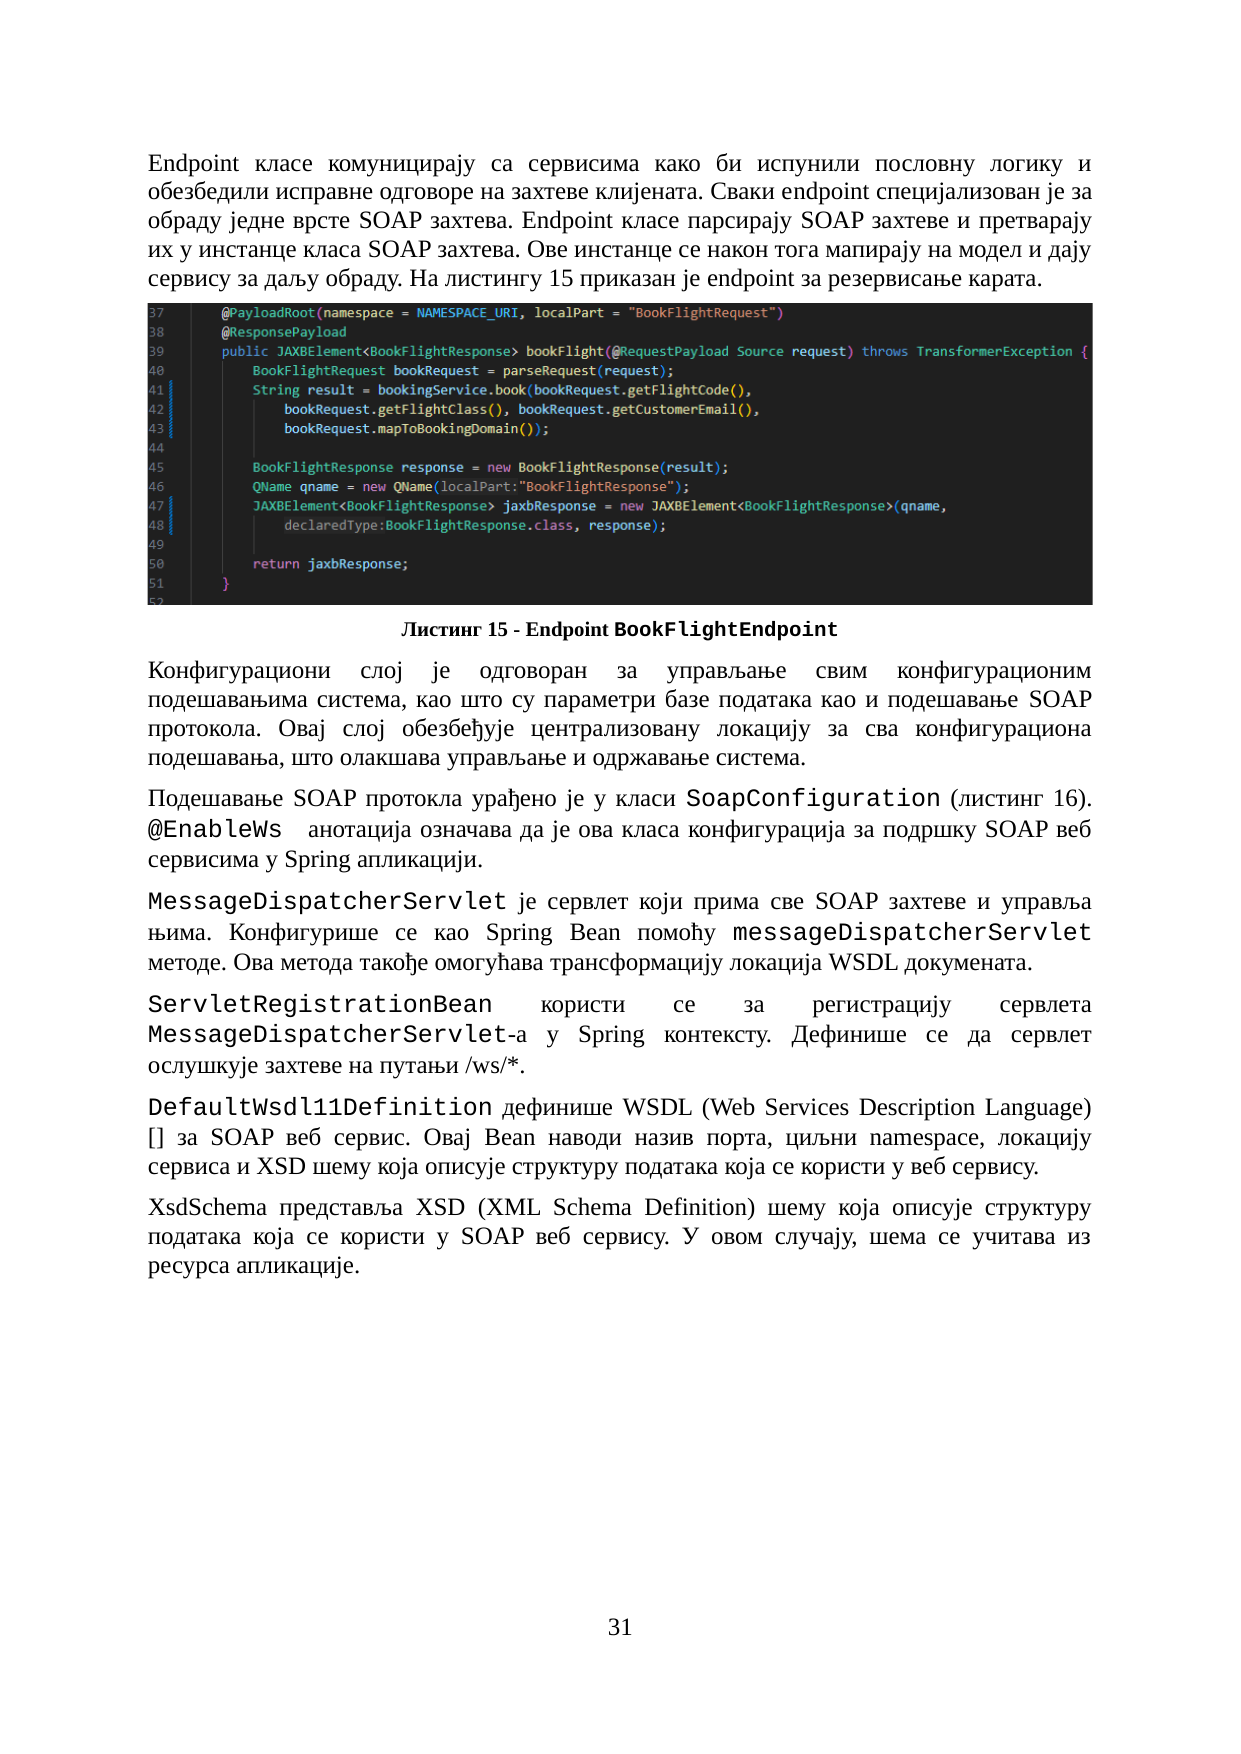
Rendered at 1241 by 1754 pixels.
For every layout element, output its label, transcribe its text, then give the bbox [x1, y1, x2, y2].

picture [147, 303, 1093, 605]
text Конфигурациони слој је одговоран за управљање свим конфигурационим подешавањима система, као што су параметри базе података као и подешавање SOAP протокола. Овај слој обезбеђује централизовану локацију за сва конфигурациона подешавања, што олакшава управљање и одржавање система. [148, 655, 1092, 770]
text DefaultWsdl11Definition дефинише WSDL (Web Services Description Language) [] за SOAP веб сервис. Овај Bean наводи назив порта, циљни namespace, локацију сервиса и XSD шему која описује структуру података која се користи у веб сервису. [148, 1092, 1092, 1180]
text XsdSchema представља XSD (XML Schema Definition) шему која описује структуру података која се користи у SOAP веб сервису. У овом случају, шема се учитава из ресурсa апликације. [148, 1192, 1092, 1279]
text MessageDispatcherServlet је сервлет који прима све SOAP захтеве и управља њима. Конфигурише се као Spring Bean помоћу messageDispatcherServlet методе. Ова метода такође омогућава трансформацију локација WSDL докумената. [148, 886, 1092, 976]
text Endpoint класе комуницирају са сервисима како би испунили пословну логику и обезбедили исправне одговоре на захтеве клијената. Сваки еndpoint специјализован је за обраду једне врсте SOAP захтева. Endpoint класе парсирају SOAP захтеве и претварају их у инстанце класа SOAP захтева. Ове инстанце се након тога мапирају на модел и дају сервису за даљу обраду. На листингу 15 приказан је endpoint за резервисање карата. [148, 148, 1092, 291]
text Подешавање SOAP протокла урађено је у класи SoapConfiguration (листинг 16). @EnableWs анотација означава да је ова класа конфигурација за подршку SOAP веб сервисима у Spring апликацији. [148, 783, 1092, 873]
text Листинг 15 - Endpoint BookFlightEndpoint [148, 605, 1092, 643]
text ServletRegistrationBean користи се за регистрацију сервлета MessageDispatcherServlet-a у Spring контексту. Дефинише се да сервлет ослушкује захтеве на путањи /ws/*. [148, 989, 1092, 1079]
